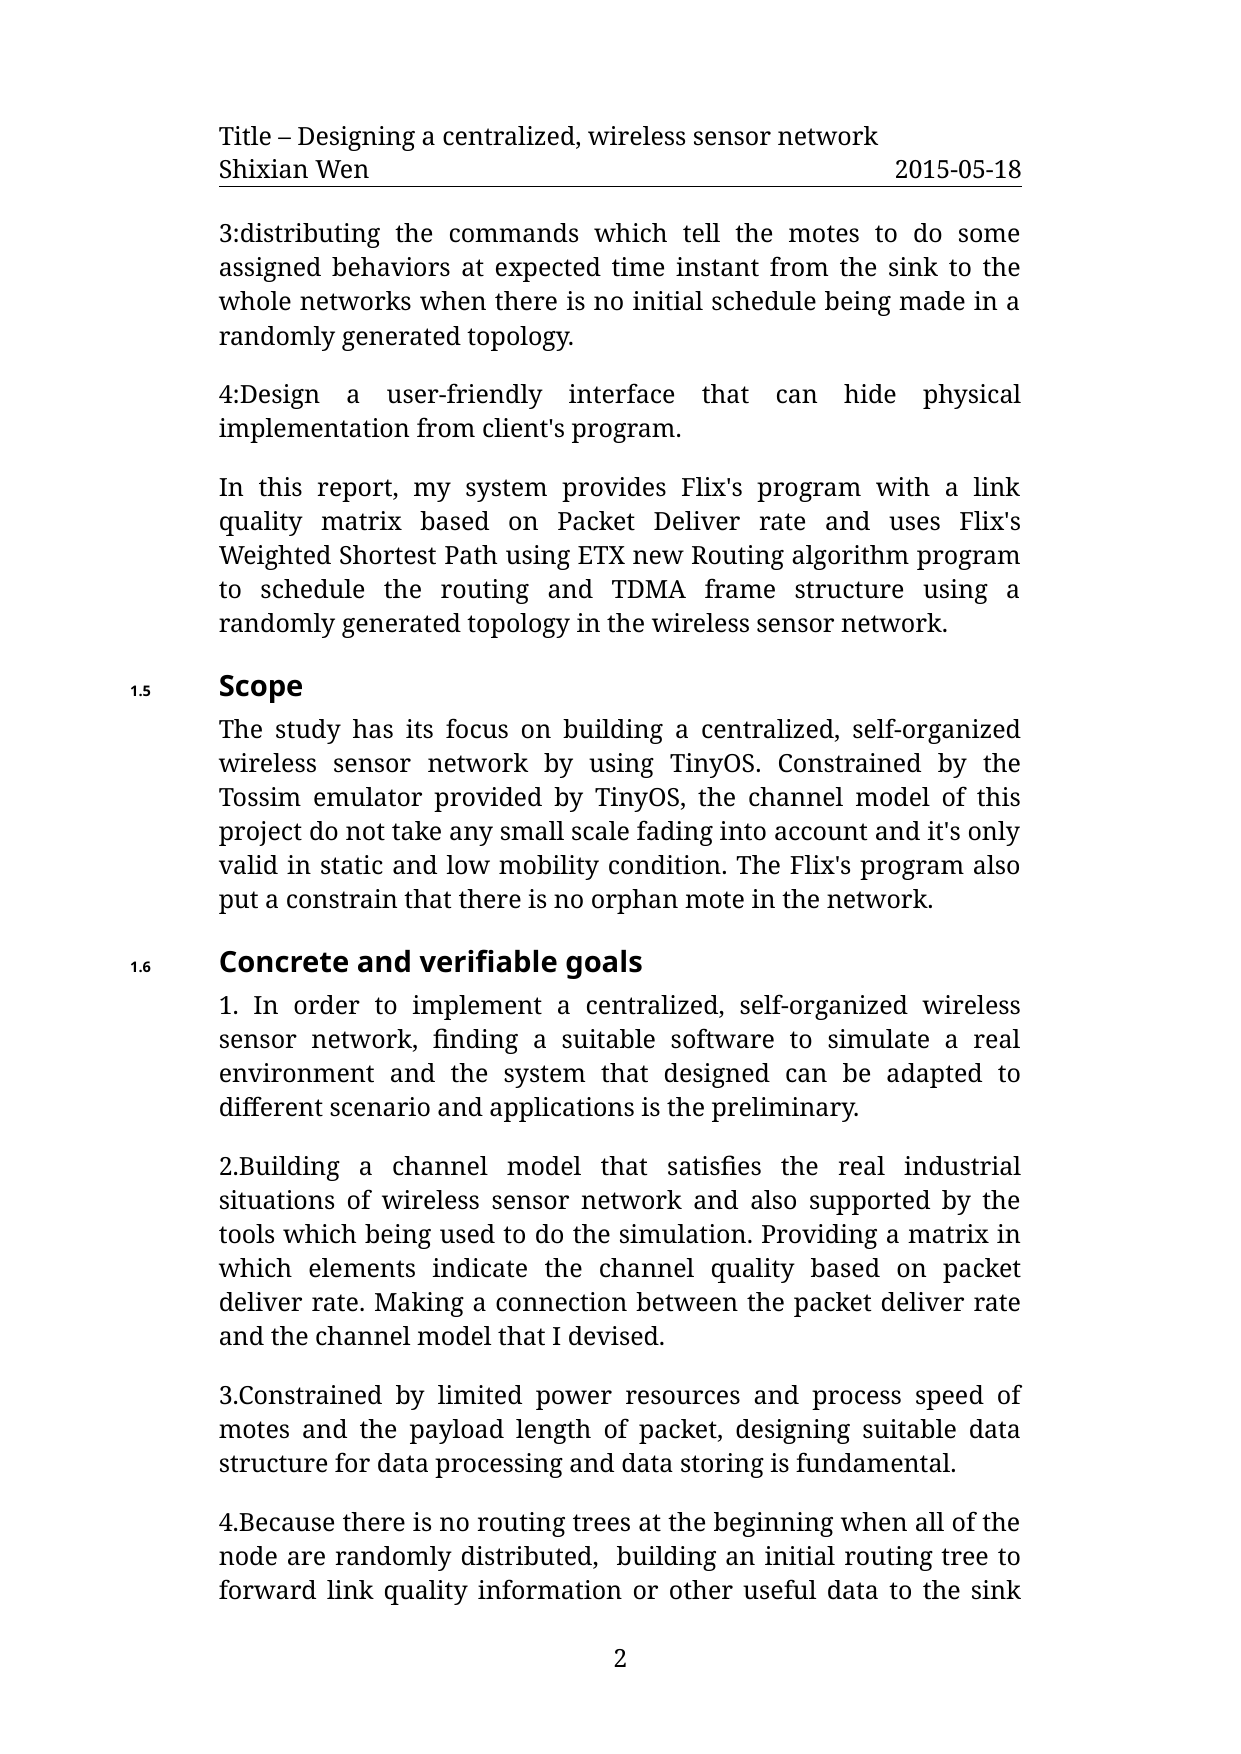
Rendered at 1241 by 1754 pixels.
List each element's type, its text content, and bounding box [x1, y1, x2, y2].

text 3:distributing the commands which tell the motes to do some assigned behaviors at expected time instant from the sink to the whole networks when there is no initial schedule being made in a randomly generated topology. [218, 216, 1022, 352]
text 4:Design a user-friendly interface that can hide physical implementation from client's program. [218, 377, 1022, 445]
text 2.Building a channel model that satisfies the real industrial situations of wireless sensor network and also supported by the tools which being used to do the simulation. Providing a matrix in which elements indicate the channel quality based on packet deliver rate. Making a connection between the packet deliver rate and the channel model that I devised. [218, 1149, 1022, 1353]
text 4.Because there is no routing trees at the beginning when all of the node are randomly distributed, building an initial routing tree to forward link quality information or other useful data to the sink [218, 1505, 1022, 1607]
text The study has its focus on building a centralized, self-organized wireless sensor network by using TinyOS. Constrained by the Tossim emulator provided by TinyOS, the channel model of this project do not take any small scale fading into account and it's only valid in static and low mobility condition. The Flix's program also put a constrain that there is no orphan mote in the network. [218, 712, 1022, 916]
subtitle Concrete and verifiable goals [130, 941, 1022, 981]
subtitle Scope [130, 665, 1022, 705]
text 3.Constrained by limited power resources and process speed of motes and the payload length of packet, designing suitable data structure for data processing and data storing is fundamental. [218, 1378, 1022, 1480]
text 1. In order to implement a centralized, self-organized wireless sensor network, finding a suitable software to simulate a real environment and the system that designed can be adapted to different scenario and applications is the preliminary. [218, 988, 1022, 1124]
text In this report, my system provides Flix's program with a link quality matrix based on Packet Deliver rate and uses Flix's Weighted Shortest Path using ETX new Routing algorithm program to schedule the routing and TDMA frame structure using a randomly generated topology in the wireless sensor network. [218, 470, 1022, 640]
